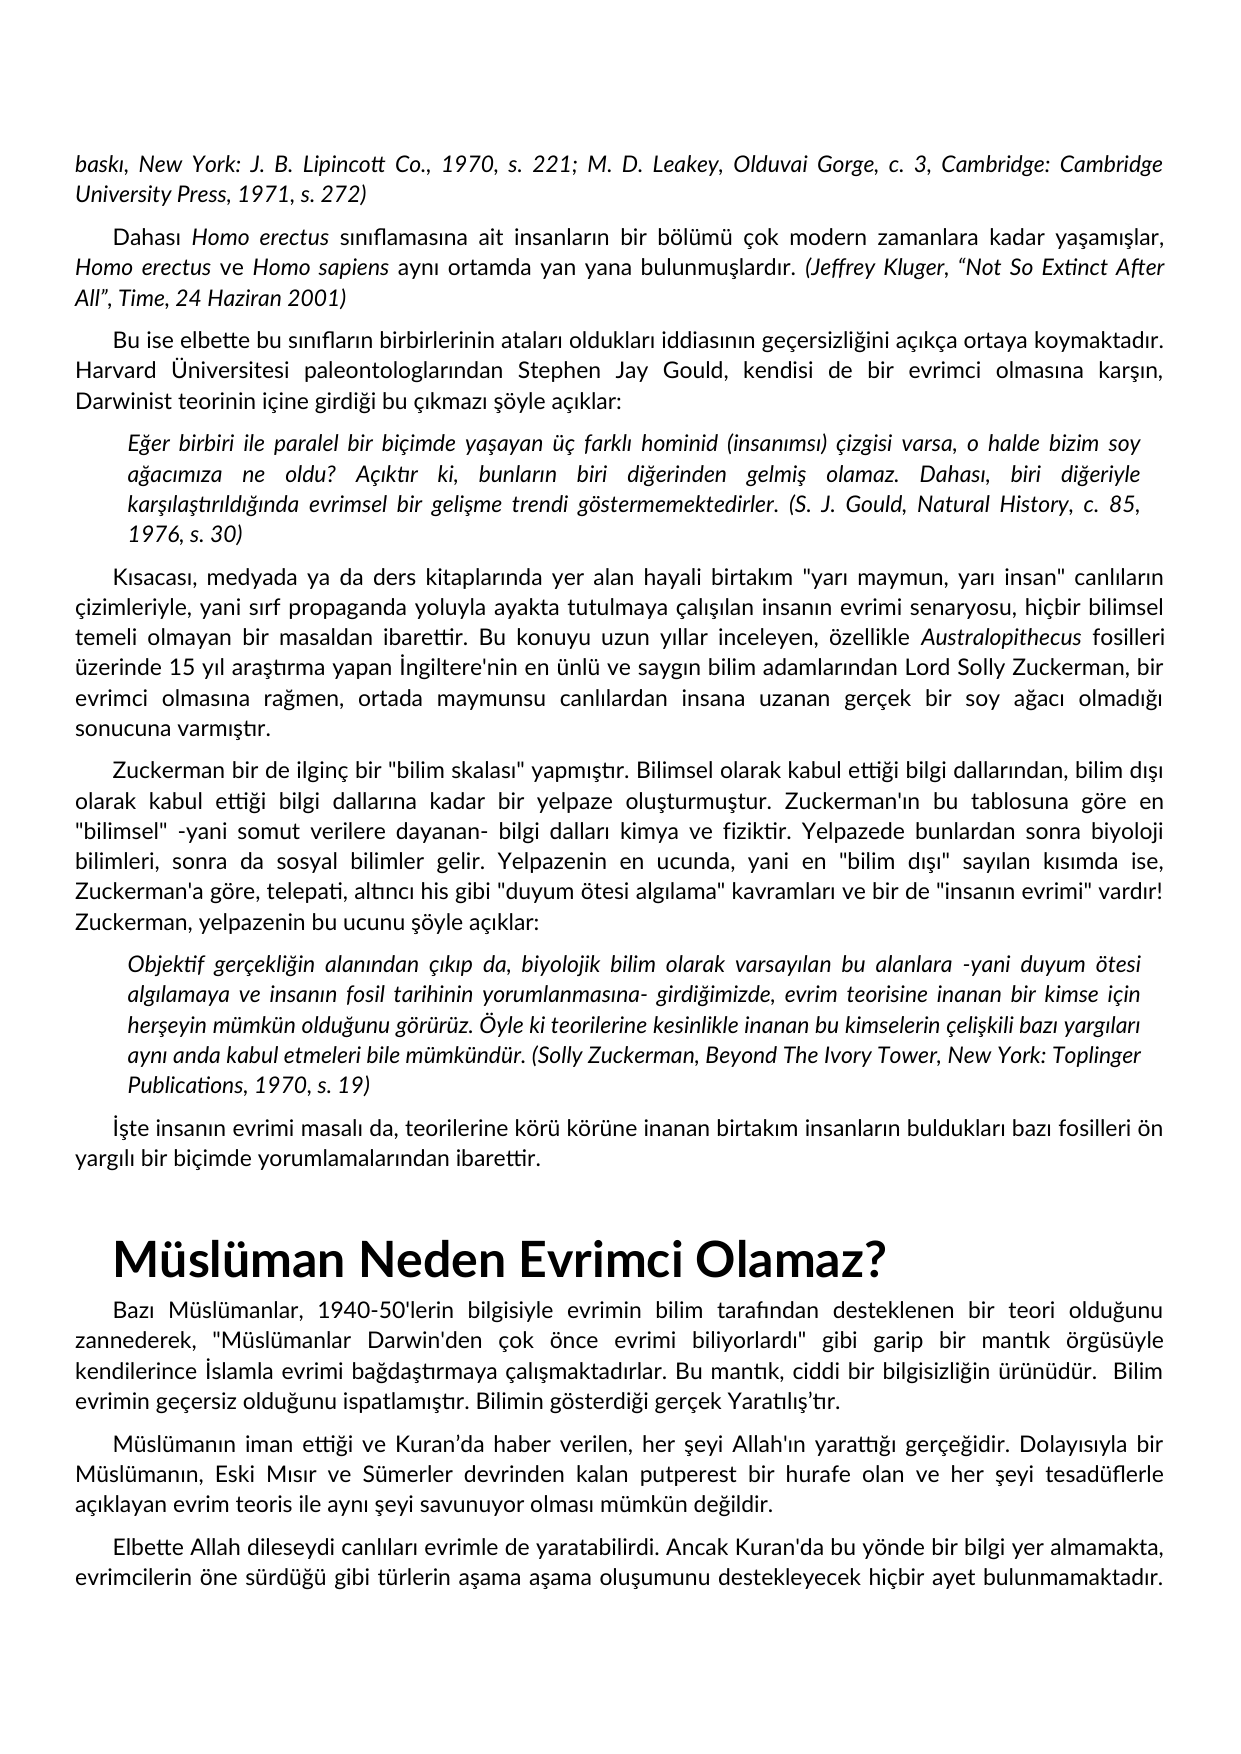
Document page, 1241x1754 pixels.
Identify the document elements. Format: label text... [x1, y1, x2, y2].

text Objektif gerçekliğin alanından çıkıp da, biyolojik bilim olarak varsayılan bu alanlara -yani duyum ötesi algılamaya ve insanın fosil tarihinin yorumlanmasına- girdiğimizde, evrim teorisine inanan bir kimse için herşeyin mümkün olduğunu görürüz. Öyle ki teorilerine kesinlikle inanan bu kimselerin çelişkili bazı yargıları aynı anda kabul etmeleri bile mümkündür. (Solly Zuckerman, Beyond The Ivory Tower, New York: Toplinger Publications, 1970, s. 19) [127, 950, 1143, 1098]
text Bu ise elbette bu sınıfların birbirlerinin ataları oldukları iddiasının geçersizliğini açıkça ortaya koymaktadır. Harvard Üniversitesi paleontologlarından Stephen Jay Gould, kendisi de bir evrimci olmasına karşın, Darwinist teorinin içine girdiği bu çıkmazı şöyle açıklar: [75, 326, 1165, 414]
subtitle Müslüman Neden Evrimci Olamaz? [112, 1228, 1165, 1288]
text Müslümanın iman ettiği ve Kuran’da haber verilen, her şeyi Allah'ın yarattığı gerçeğidir. Dolayısıyla bir Müslümanın, Eski Mısır ve Sümerler devrinden kalan putperest bir hurafe olan ve her şeyi tesadüflerle açıklayan evrim teoris ile aynı şeyi savunuyor olması mümkün değildir. [75, 1429, 1165, 1517]
text Bazı Müslümanlar, 1940-50'lerin bilgisiyle evrimin bilim tarafından desteklenen bir teori olduğunu zannederek, "Müslümanlar Darwin'den çok önce evrimi biliyorlardı" gibi garip bir mantık örgüsüyle kendilerince İslamla evrimi bağdaştırmaya çalışmaktadırlar. Bu mantık, ciddi bir bilgisizliğin ürünüdür. Bilim evrimin geçersiz olduğunu ispatlamıştır. Bilimin gösterdiği gerçek Yaratılış’tır. [75, 1296, 1165, 1414]
text baskı, New York: J. B. Lipincott Co., 1970, s. 221; M. D. Leakey, Olduvai Gorge, c. 3, Cambridge: Cambridge University Press, 1971, s. 272) [75, 150, 1165, 208]
text Zuckerman bir de ilginç bir "bilim skalası" yapmıştır. Bilimsel olarak kabul ettiği bilgi dallarından, bilim dışı olarak kabul ettiği bilgi dallarına kadar bir yelpaze oluşturmuştur. Zuckerman'ın bu tablosuna göre en "bilimsel" -yani somut verilere dayanan- bilgi dalları kimya ve fiziktir. Yelpazede bunlardan sonra biyoloji bilimleri, sonra da sosyal bilimler gelir. Yelpazenin en ucunda, yani en "bilim dışı" sayılan kısımda ise, Zuckerman'a göre, telepati, altıncı his gibi "duyum ötesi algılama" kavramları ve bir de "insanın evrimi" vardır! Zuckerman, yelpazenin bu ucunu şöyle açıklar: [75, 756, 1165, 935]
text Elbette Allah dileseydi canlıları evrimle de yaratabilirdi. Ancak Kuran'da bu yönde bir bilgi yer almamakta, evrimcilerin öne sürdüğü gibi türlerin aşama aşama oluşumunu destekleyecek hiçbir ayet bulunmamaktadır. [75, 1533, 1165, 1590]
text Eğer birbiri ile paralel bir biçimde yaşayan üç farklı hominid (insanımsı) çizgisi varsa, o halde bizim soy ağacımıza ne oldu? Açıktır ki, bunların biri diğerinden gelmiş olamaz. Dahası, biri diğeriyle karşılaştırıldığında evrimsel bir gelişme trendi göstermemektedirler. (S. J. Gould, Natural History, c. 85, 1976, s. 30) [127, 429, 1143, 547]
text Dahası Homo erectus sınıflamasına ait insanların bir bölümü çok modern zamanlara kadar yaşamışlar, Homo erectus ve Homo sapiens aynı ortamda yan yana bulunmuşlardır. (Jeffrey Kluger, “Not So Extinct After All”, Time, 24 Haziran 2001) [75, 223, 1165, 311]
text Kısacası, medyada ya da ders kitaplarında yer alan hayali birtakım "yarı maymun, yarı insan" canlıların çizimleriyle, yani sırf propaganda yoluyla ayakta tutulmaya çalışılan insanın evrimi senaryosu, hiçbir bilimsel temeli olmayan bir masaldan ibarettir. Bu konuyu uzun yıllar inceleyen, özellikle Australopithecus fosilleri üzerinde 15 yıl araştırma yapan İngiltere'nin en ünlü ve saygın bilim adamlarından Lord Solly Zuckerman, bir evrimci olmasına rağmen, ortada maymunsu canlılardan insana uzanan gerçek bir soy ağacı olmadığı sonucuna varmıştır. [75, 562, 1165, 741]
text İşte insanın evrimi masalı da, teorilerine körü körüne inanan birtakım insanların buldukları bazı fosilleri ön yargılı bir biçimde yorumlamalarından ibarettir. [75, 1113, 1165, 1171]
